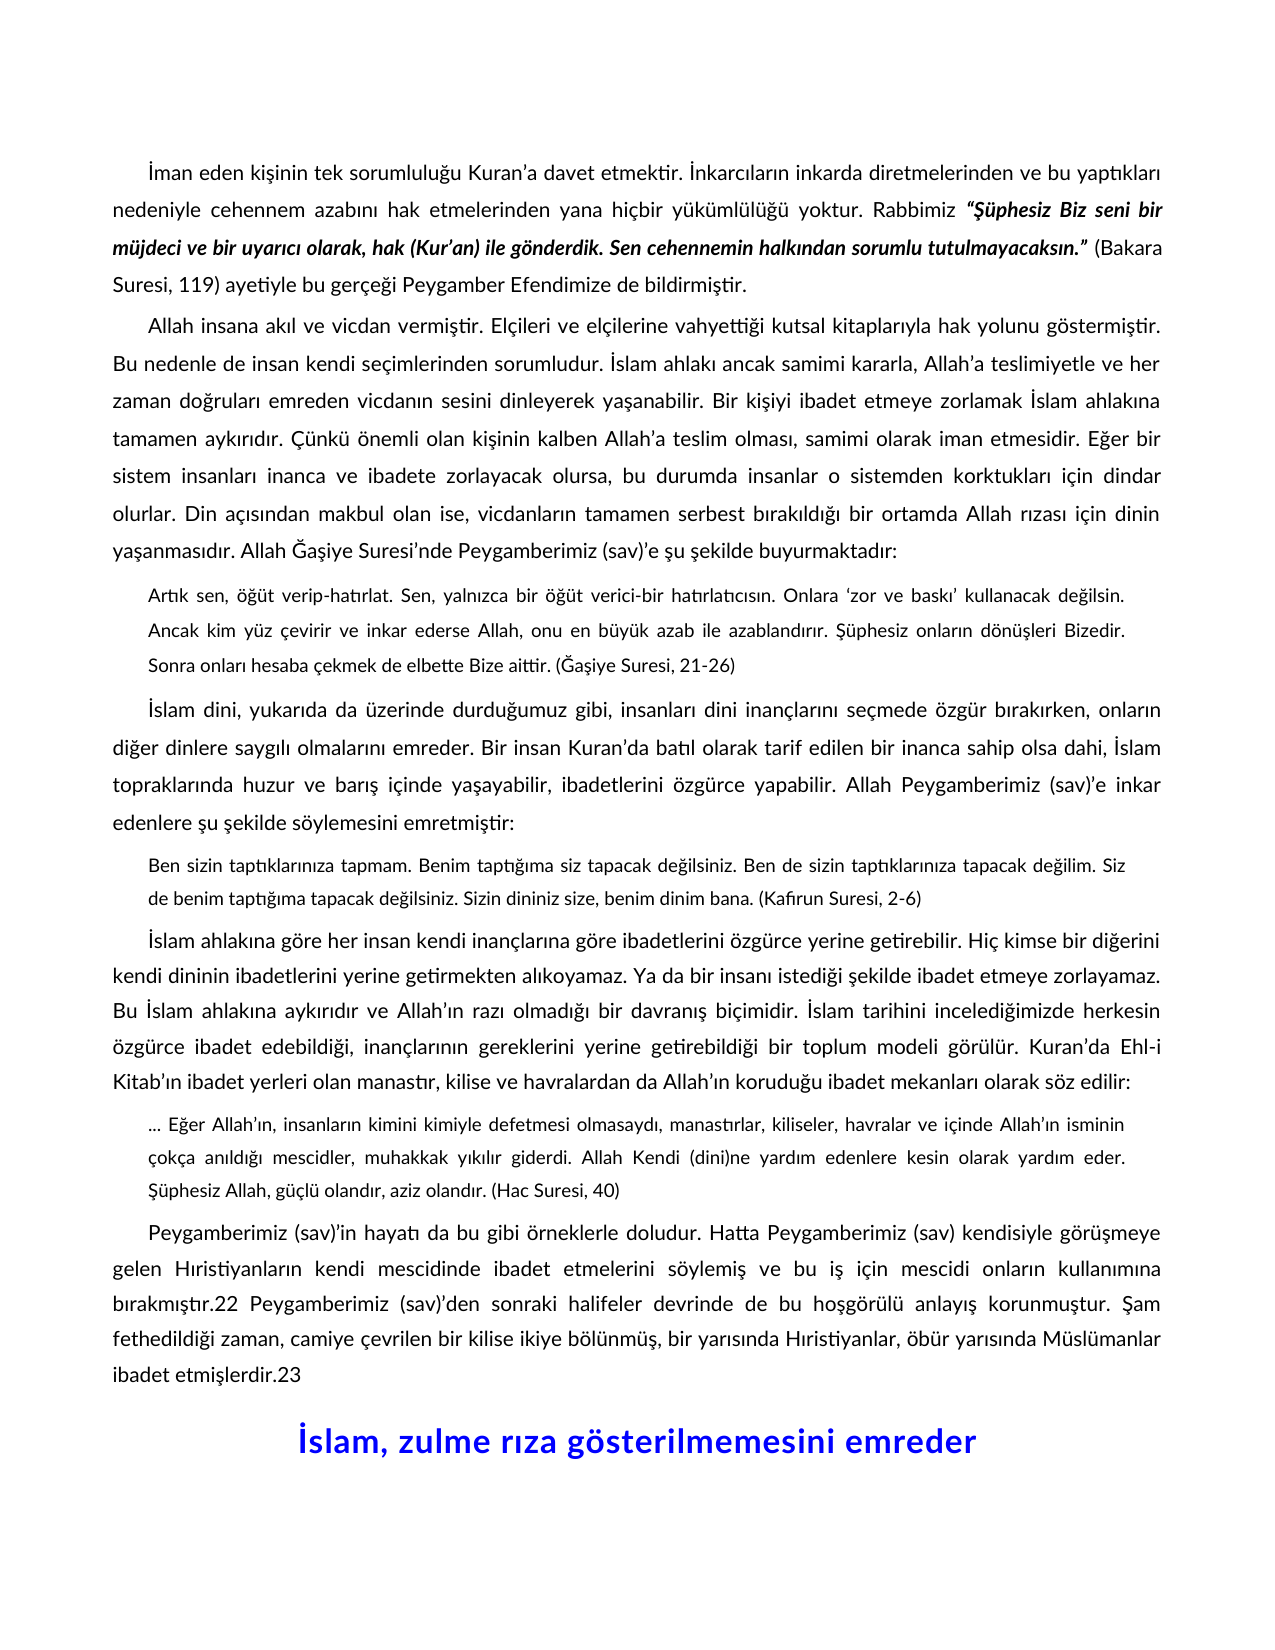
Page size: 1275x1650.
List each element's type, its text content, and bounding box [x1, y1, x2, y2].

text İslam ahlakına göre her insan kendi inançlarına göre ibadetlerini özgürce yerine getirebilir. Hiç kimse bir diğerini kendi dininin ibadetlerini yerine getirmekten alıkoyamaz. Ya da bir insanı istediği şekilde ibadet etmeye zorlayamaz. Bu İslam ahlakına aykırıdır ve Allah’ın razı olmadığı bir davranış biçimidir. İslam tarihini incelediğimizde herkesin özgürce ibadet edebildiği, inançlarının gereklerini yerine getirebildiği bir toplum modeli görülür. Kuran’da Ehl-i Kitab’ın ibadet yerleri olan manastır, kilise ve havralardan da Allah’ın koruduğu ibadet mekanları olarak söz edilir: [112, 920, 1162, 1097]
text Peygamberimiz (sav)’in hayatı da bu gibi örneklerle doludur. Hatta Peygamberimiz (sav) kendisiyle görüşmeye gelen Hıristiyanların kendi mescidinde ibadet etmelerini söylemiş ve bu iş için mescidi onların kullanımına bırakmıştır.22 Peygamberimiz (sav)’den sonraki halifeler devrinde de bu hoşgörülü anlayış korunmuştur. Şam fethedildiği zaman, camiye çevrilen bir kilise ikiye bölünmüş, bir yarısında Hıristiyanlar, öbür yarısında Müslümanlar ibadet etmişlerdir.23 [112, 1212, 1162, 1389]
text İslam dini, yukarıda da üzerinde durduğumuz gibi, insanları dini inançlarını seçmede özgür bırakırken, onların diğer dinlere saygılı olmalarını emreder. Bir insan Kuran’da batıl olarak tarif edilen bir inanca sahip olsa dahi, İslam topraklarında huzur ve barış içinde yaşayabilir, ibadetlerini özgürce yapabilir. Allah Peygamberimiz (sav)’e inkar edenlere şu şekilde söylemesini emretmiştir: [112, 688, 1162, 838]
text Allah insana akıl ve vicdan vermiştir. Elçileri ve elçilerine vahyettiği kutsal kitaplarıyla hak yolunu göstermiştir. Bu nedenle de insan kendi seçimlerinden sorumludur. İslam ahlakı ancak samimi kararla, Allah’a teslimiyetle ve her zaman doğruları emreden vicdanın sesini dinleyerek yaşanabilir. Bir kişiyi ibadet etmeye zorlamak İslam ahlakına tamamen aykırıdır. Çünkü önemli olan kişinin kalben Allah’a teslim olması, samimi olarak iman etmesidir. Eğer bir sistem insanları inanca ve ibadete zorlayacak olursa, bu durumda insanlar o sistemden korktukları için dindar olurlar. Din açısından makbul olan ise, vicdanların tamamen serbest bırakıldığı bir ortamda Allah rızası için dinin yaşanmasıdır. Allah Ğaşiye Suresi’nde Peygamberimiz (sav)’e şu şekilde buyurmaktadır: [112, 303, 1162, 566]
text İslam, zulme rıza gösterilmemesini emreder [112, 1421, 1162, 1462]
text Artık sen, öğüt verip-hatırlat. Sen, yalnızca bir öğüt verici-bir hatırlatıcısın. Onlara ‘zor ve baskı’ kullanacak değilsin. Ancak kim yüz çevirir ve inkar ederse Allah, onu en büyük azab ile azablandırır. Şüphesiz onların dönüşleri Bizedir. Sonra onları hesaba çekmek de elbette Bize aittir. (Ğaşiye Suresi, 21-26) [148, 574, 1127, 680]
text Ben sizin taptıklarınıza tapmam. Benim taptığıma siz tapacak değilsiniz. Ben de sizin taptıklarınıza tapacak değilim. Siz de benim taptığıma tapacak değilsiniz. Sizin dininiz size, benim dinim bana. (Kafirun Suresi, 2-6) [148, 845, 1127, 912]
text İman eden kişinin tek sorumluluğu Kuran’a davet etmektir. İnkarcıların inkarda diretmelerinden ve bu yaptıkları nedeniyle cehennem azabını hak etmelerinden yana hiçbir yükümlülüğü yoktur. Rabbimiz “Şüphesiz Biz seni bir müjdeci ve bir uyarıcı olarak, hak (Kur’an) ile gönderdik. Sen cehennemin halkından sorumlu tutulmayacaksın.” (Bakara Suresi, 119) ayetiyle bu gerçeği Peygamber Efendimize de bildirmiştir. [112, 150, 1162, 300]
text ... Eğer Allah’ın, insanların kimini kimiyle defetmesi olmasaydı, manastırlar, kiliseler, havralar ve içinde Allah’ın isminin çokça anıldığı mescidler, muhakkak yıkılır giderdi. Allah Kendi (dini)ne yardım edenlere kesin olarak yardım eder. Şüphesiz Allah, güçlü olandır, aziz olandır. (Hac Suresi, 40) [148, 1104, 1127, 1204]
